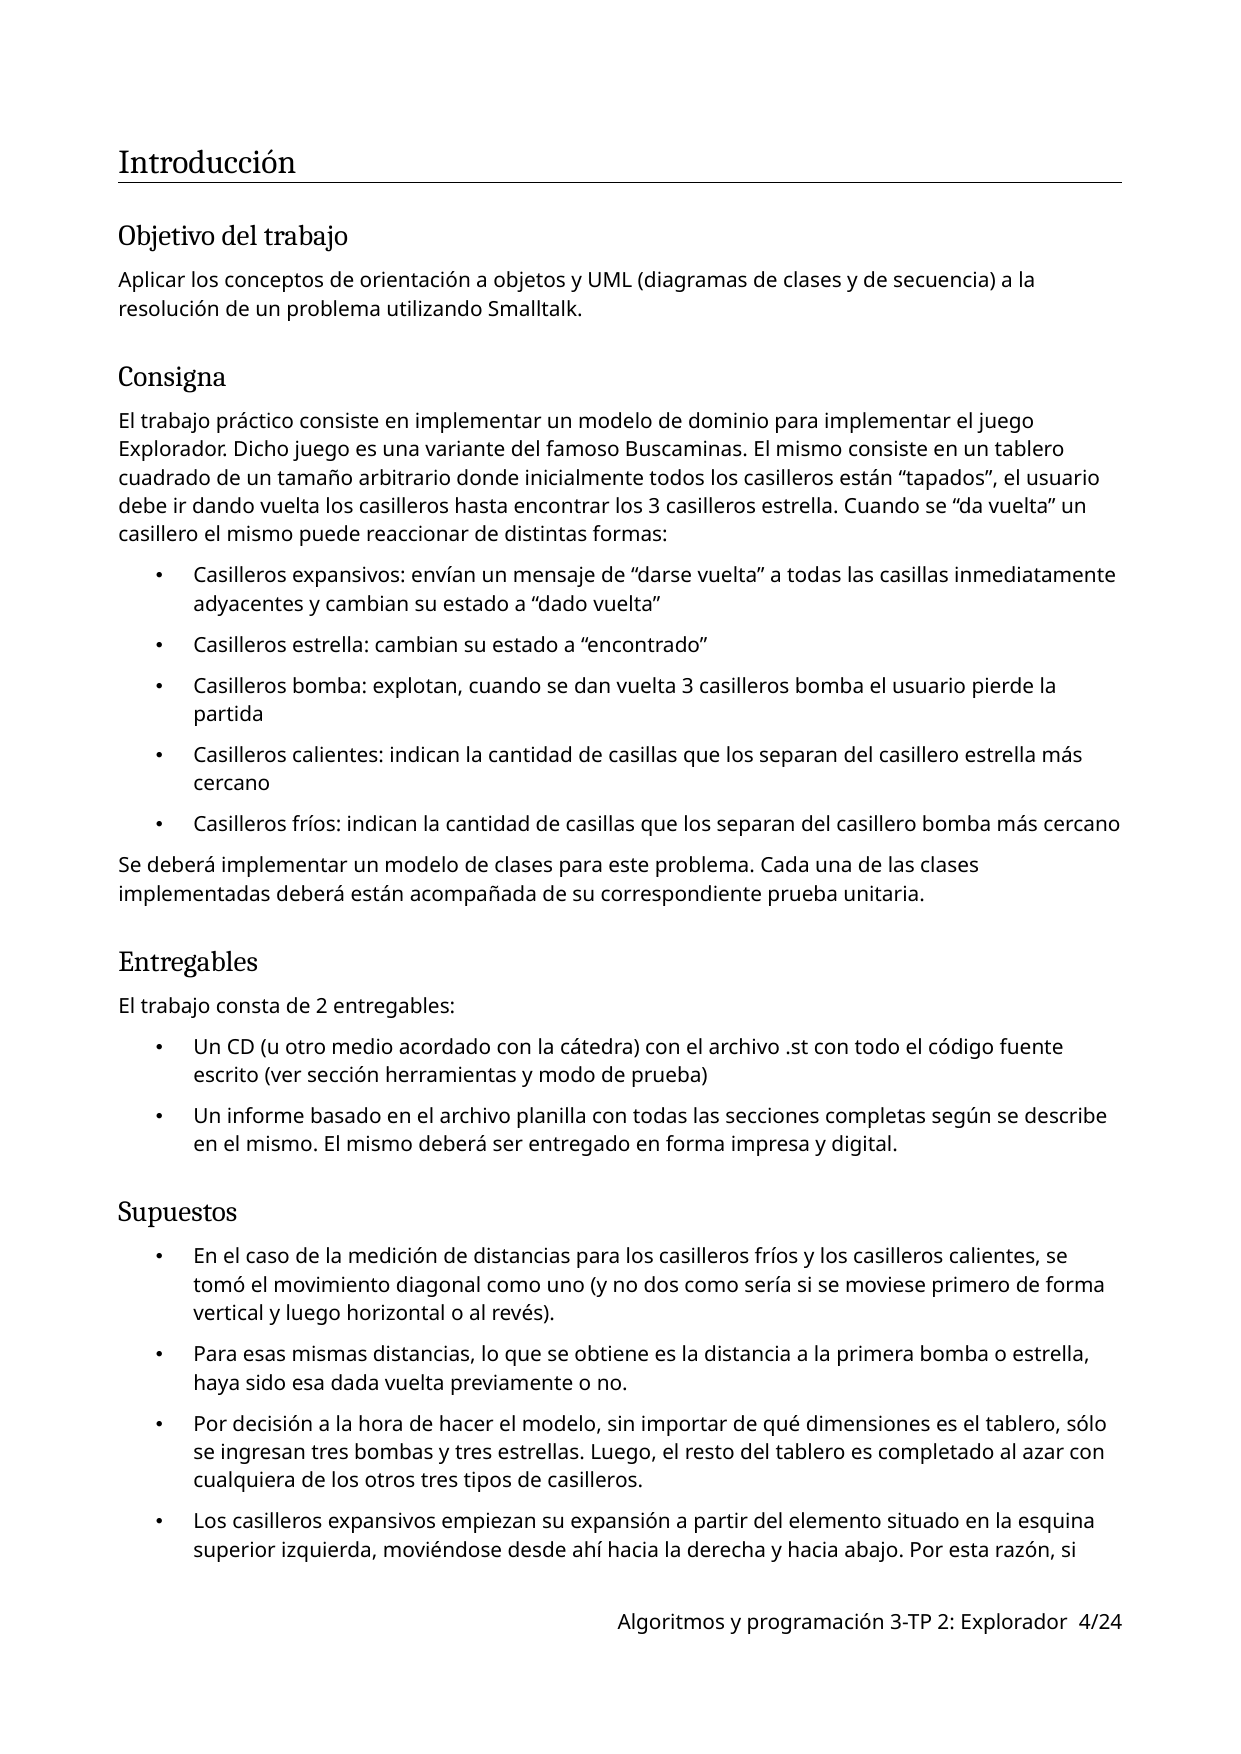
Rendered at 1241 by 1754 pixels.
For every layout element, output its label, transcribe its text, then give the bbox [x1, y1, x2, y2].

text Aplicar los conceptos de orientación a objetos y UML (diagramas de clases y de secuencia) a la resolución de un problema utilizando Smalltalk. [118, 265, 1122, 322]
subtitle Objetivo del trabajo [118, 219, 1122, 253]
list Para esas mismas distancias, lo que se obtiene es la distancia a la primera bomba o estrella, haya sido esa dada vuelta previamente o no. [156, 1339, 1122, 1396]
list Casilleros expansivos: envían un mensaje de “darse vuelta” a todas las casillas inmediatamente adyacentes y cambian su estado a “dado vuelta” [156, 560, 1122, 617]
list Por decisión a la hora de hacer el modelo, sin importar de qué dimensiones es el tablero, sólo se ingresan tres bombas y tres estrellas. Luego, el resto del tablero es completado al azar con cualquiera de los otros tres tipos de casilleros. [156, 1409, 1122, 1494]
text Se deberá implementar un modelo de clases para este problema. Cada una de las clases implementadas deberá están acompañada de su correspondiente prueba unitaria. [118, 850, 1122, 907]
text El trabajo consta de 2 entregables: [118, 991, 1122, 1019]
subtitle Consigna [118, 360, 1122, 393]
list Un CD (u otro medio acordado con la cátedra) con el archivo .st con todo el código fuente escrito (ver sección herramientas y modo de prueba) [156, 1032, 1122, 1089]
subtitle Entregables [118, 945, 1122, 978]
list Casilleros calientes: indican la cantidad de casillas que los separan del casillero estrella más cercano [156, 740, 1122, 797]
list Casilleros fríos: indican la cantidad de casillas que los separan del casillero bomba más cercano [156, 809, 1122, 838]
subtitle Supuestos [118, 1196, 1122, 1229]
subtitle Introducción [118, 143, 1122, 182]
text El trabajo práctico consiste en implementar un modelo de dominio para implementar el juego Explorador. Dicho juego es una variante del famoso Buscaminas. El mismo consiste en un tablero cuadrado de un tamaño arbitrario donde inicialmente todos los casilleros están “tapados”, el usuario debe ir dando vuelta los casilleros hasta encontrar los 3 casilleros estrella. Cuando se “da vuelta” un casillero el mismo puede reaccionar de distintas formas: [118, 406, 1122, 548]
list Casilleros estrella: cambian su estado a “encontrado” [156, 630, 1122, 658]
list Un informe basado en el archivo planilla con todas las secciones completas según se describe en el mismo. El mismo deberá ser entregado en forma impresa y digital. [156, 1101, 1122, 1158]
list En el caso de la medición de distancias para los casilleros fríos y los casilleros calientes, se tomó el movimiento diagonal como uno (y no dos como sería si se moviese primero de forma vertical y luego horizontal o al revés). [156, 1242, 1122, 1327]
list Los casilleros expansivos empiezan su expansión a partir del elemento situado en la esquina superior izquierda, moviéndose desde ahí hacia la derecha y hacia abajo. Por esta razón, si [156, 1507, 1122, 1563]
list Casilleros bomba: explotan, cuando se dan vuelta 3 casilleros bomba el usuario pierde la partida [156, 671, 1122, 728]
